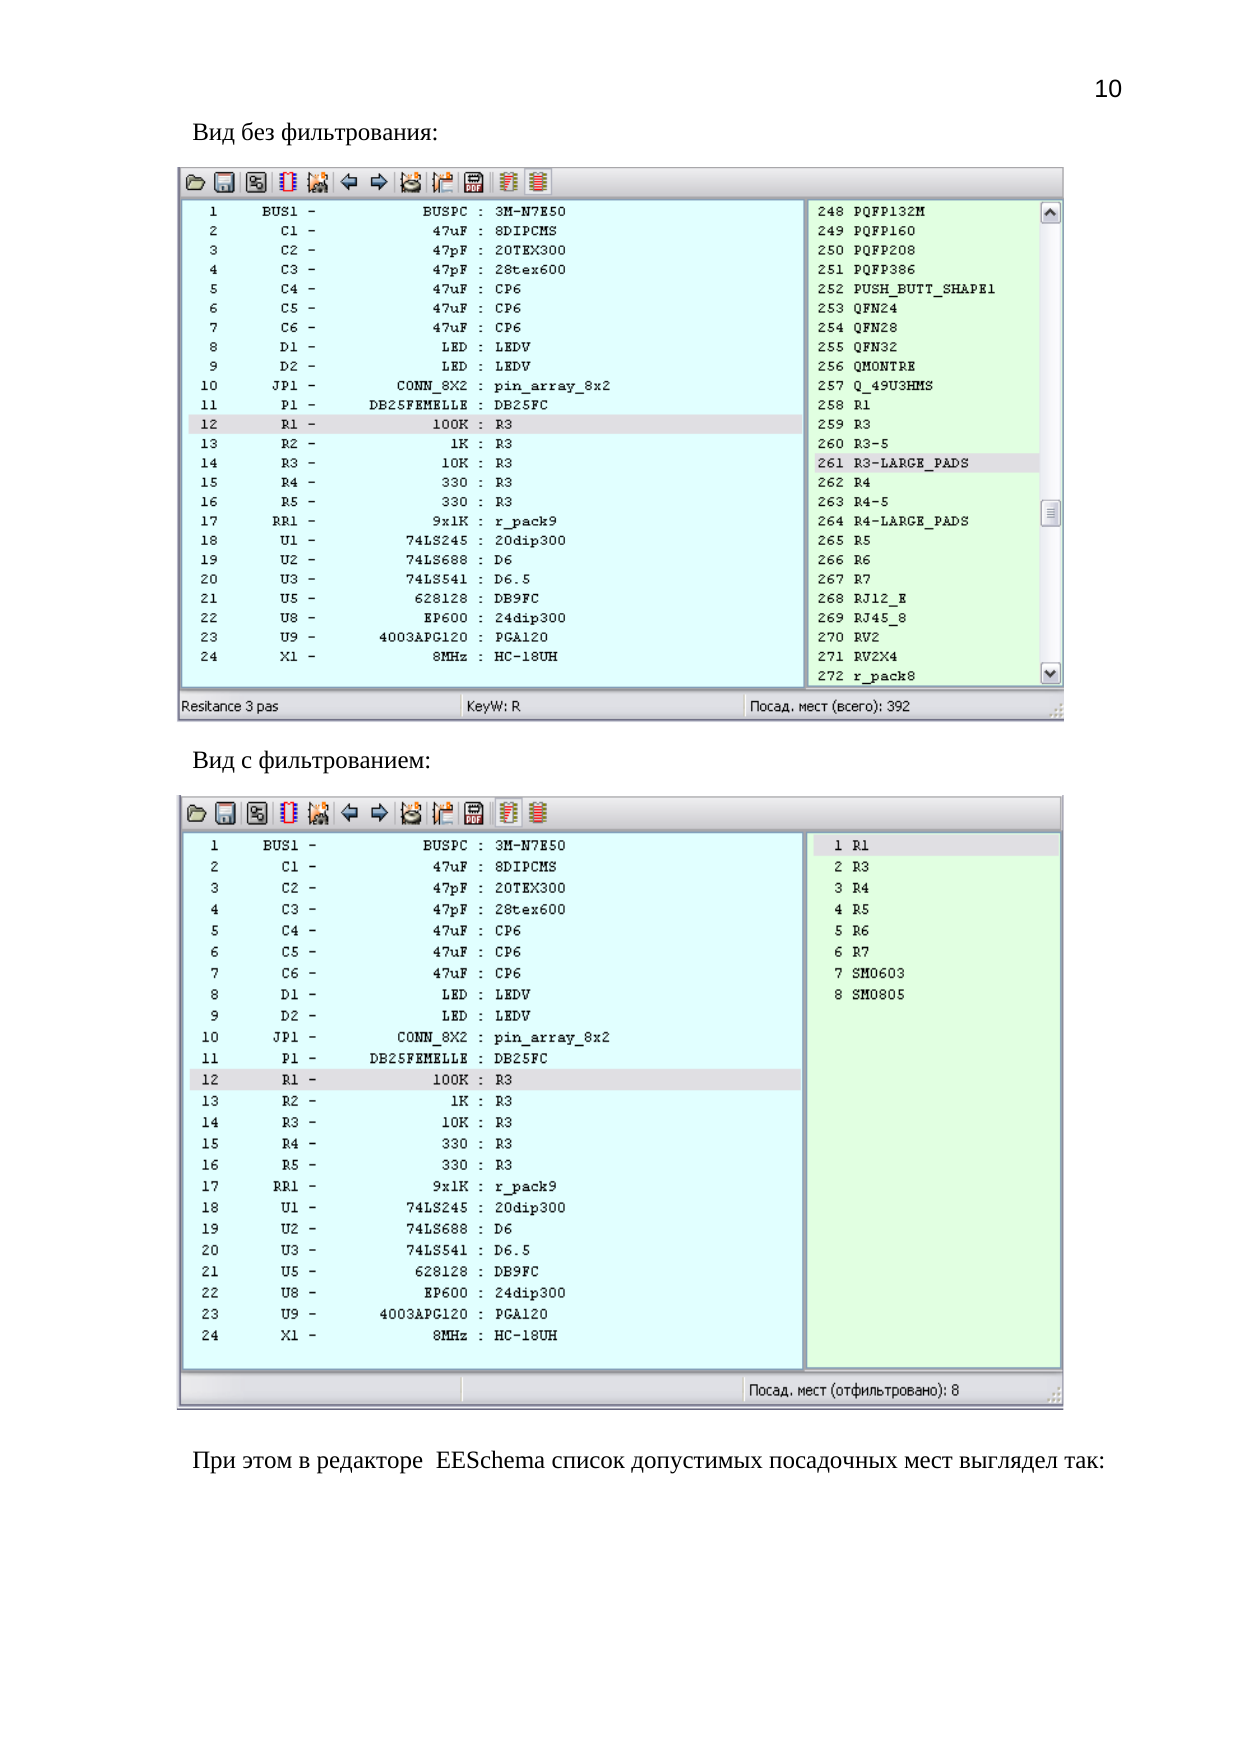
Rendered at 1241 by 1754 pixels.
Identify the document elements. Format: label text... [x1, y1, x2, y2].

text Вид с фильтрованием: [118, 746, 1122, 774]
text Вид без фильтрования: [118, 118, 1122, 146]
picture [176, 167, 1064, 723]
picture [176, 795, 1064, 1410]
text При этом в редакторе EESchema список допустимых посадочных мест выглядел так: [118, 1446, 1122, 1474]
